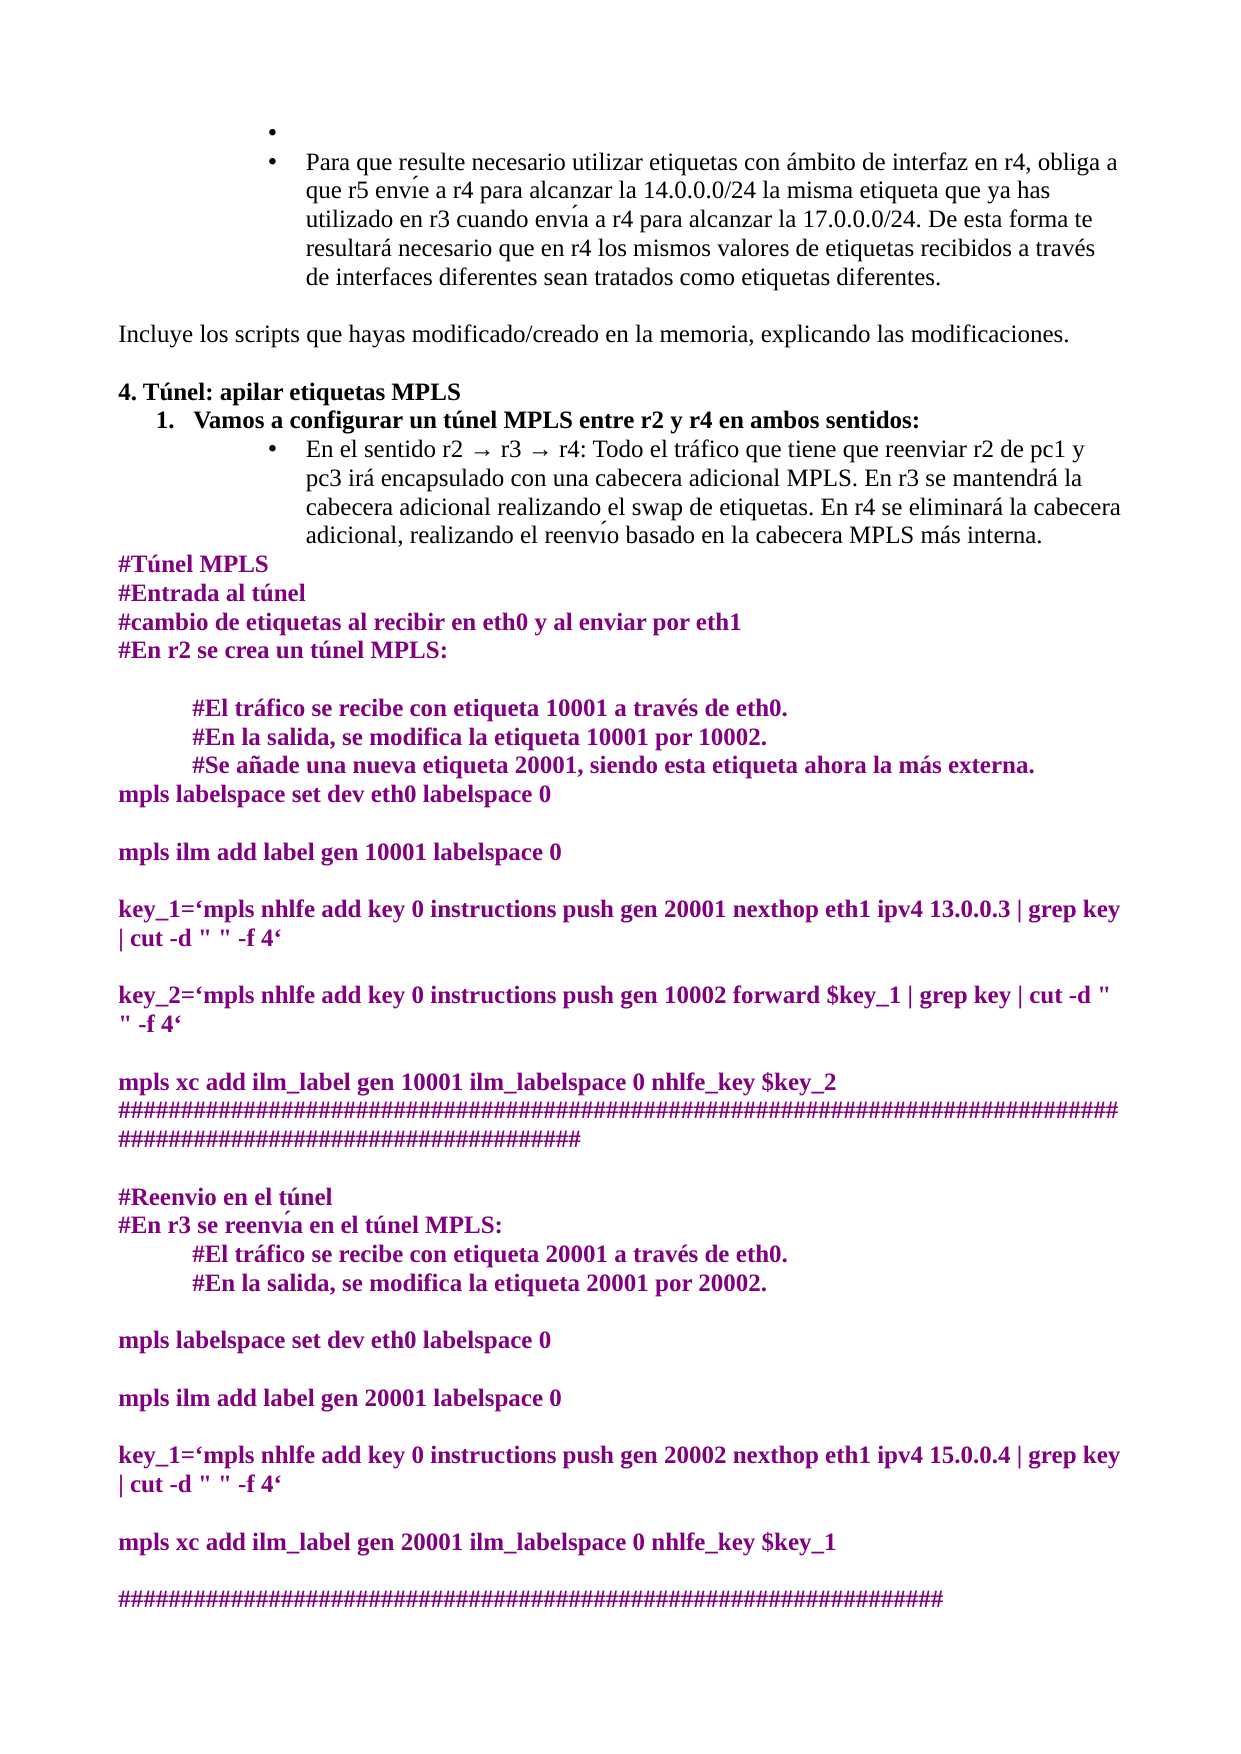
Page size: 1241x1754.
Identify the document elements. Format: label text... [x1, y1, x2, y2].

text #cambio de etiquetas al recibir en eth0 y al enviar por eth1 [118, 607, 1122, 636]
text ##################################################################################################################### [118, 1096, 1122, 1153]
text 4. Túnel: apilar etiquetas MPLS [118, 377, 1122, 406]
list Vamos a configurar un túnel MPLS entre r2 y r4 en ambos sentidos: [156, 406, 1122, 434]
text #Reenvio en el túnel [118, 1182, 1122, 1211]
text #En la salida, se modifica la etiqueta 10001 por 10002. [118, 722, 1122, 751]
text mpls xc add ilm_label gen 10001 ilm_labelspace 0 nhlfe_key $key_2 [118, 1067, 1122, 1096]
text mpls ilm add label gen 20001 labelspace 0 [118, 1383, 1122, 1412]
list Para que resulte necesario utilizar etiquetas con ámbito de interfaz en r4, obliga a que r5 envı́e a r4 para alcanzar la 14.0.0.0/24 la misma etiqueta que ya has utilizado en r3 cuando envı́a a r4 para alcanzar la 17.0.0.0/24. De esta forma te resultará necesario que en r4 los mismos valores de etiquetas recibidos a través de interfaces diferentes sean tratados como etiquetas diferentes. [268, 147, 1122, 291]
text #En r3 se reenvı́a en el túnel MPLS: [118, 1211, 1122, 1239]
text mpls xc add ilm_label gen 20001 ilm_labelspace 0 nhlfe_key $key_1 [118, 1527, 1122, 1556]
text #En la salida, se modifica la etiqueta 20001 por 20002. [118, 1268, 1122, 1297]
text #En r2 se crea un túnel MPLS: [118, 636, 1122, 664]
text #El tráfico se recibe con etiqueta 10001 a través de eth0. [118, 693, 1122, 722]
text #El tráfico se recibe con etiqueta 20001 a través de eth0. [118, 1239, 1122, 1268]
text mpls ilm add label gen 10001 labelspace 0 [118, 837, 1122, 866]
text #Túnel MPLS [118, 549, 1122, 578]
text Incluye los scripts que hayas modificado/creado en la memoria, explicando las modificaciones. [118, 319, 1122, 348]
text key_2=‘mpls nhlfe add key 0 instructions push gen 10002 forward $key_1 | grep key | cut -d " " -f 4‘ [118, 981, 1122, 1038]
text mpls labelspace set dev eth0 labelspace 0 [118, 1326, 1122, 1354]
text ################################################################## [118, 1584, 1122, 1613]
list En el sentido r2 → r3 → r4: Todo el tráfico que tiene que reenviar r2 de pc1 y pc3 irá encapsulado con una cabecera adicional MPLS. En r3 se mantendrá la cabecera adicional realizando el swap de etiquetas. En r4 se eliminará la cabecera adicional, realizando el reenvı́o basado en la cabecera MPLS más interna. [268, 434, 1122, 549]
text key_1=‘mpls nhlfe add key 0 instructions push gen 20002 nexthop eth1 ipv4 15.0.0.4 | grep key | cut -d " " -f 4‘ [118, 1441, 1122, 1498]
text mpls labelspace set dev eth0 labelspace 0 [118, 779, 1122, 808]
text key_1=‘mpls nhlfe add key 0 instructions push gen 20001 nexthop eth1 ipv4 13.0.0.3 | grep key | cut -d " " -f 4‘ [118, 894, 1122, 952]
text #Se añade una nueva etiqueta 20001, siendo esta etiqueta ahora la más externa. [118, 751, 1122, 779]
text #Entrada al túnel [118, 578, 1122, 607]
